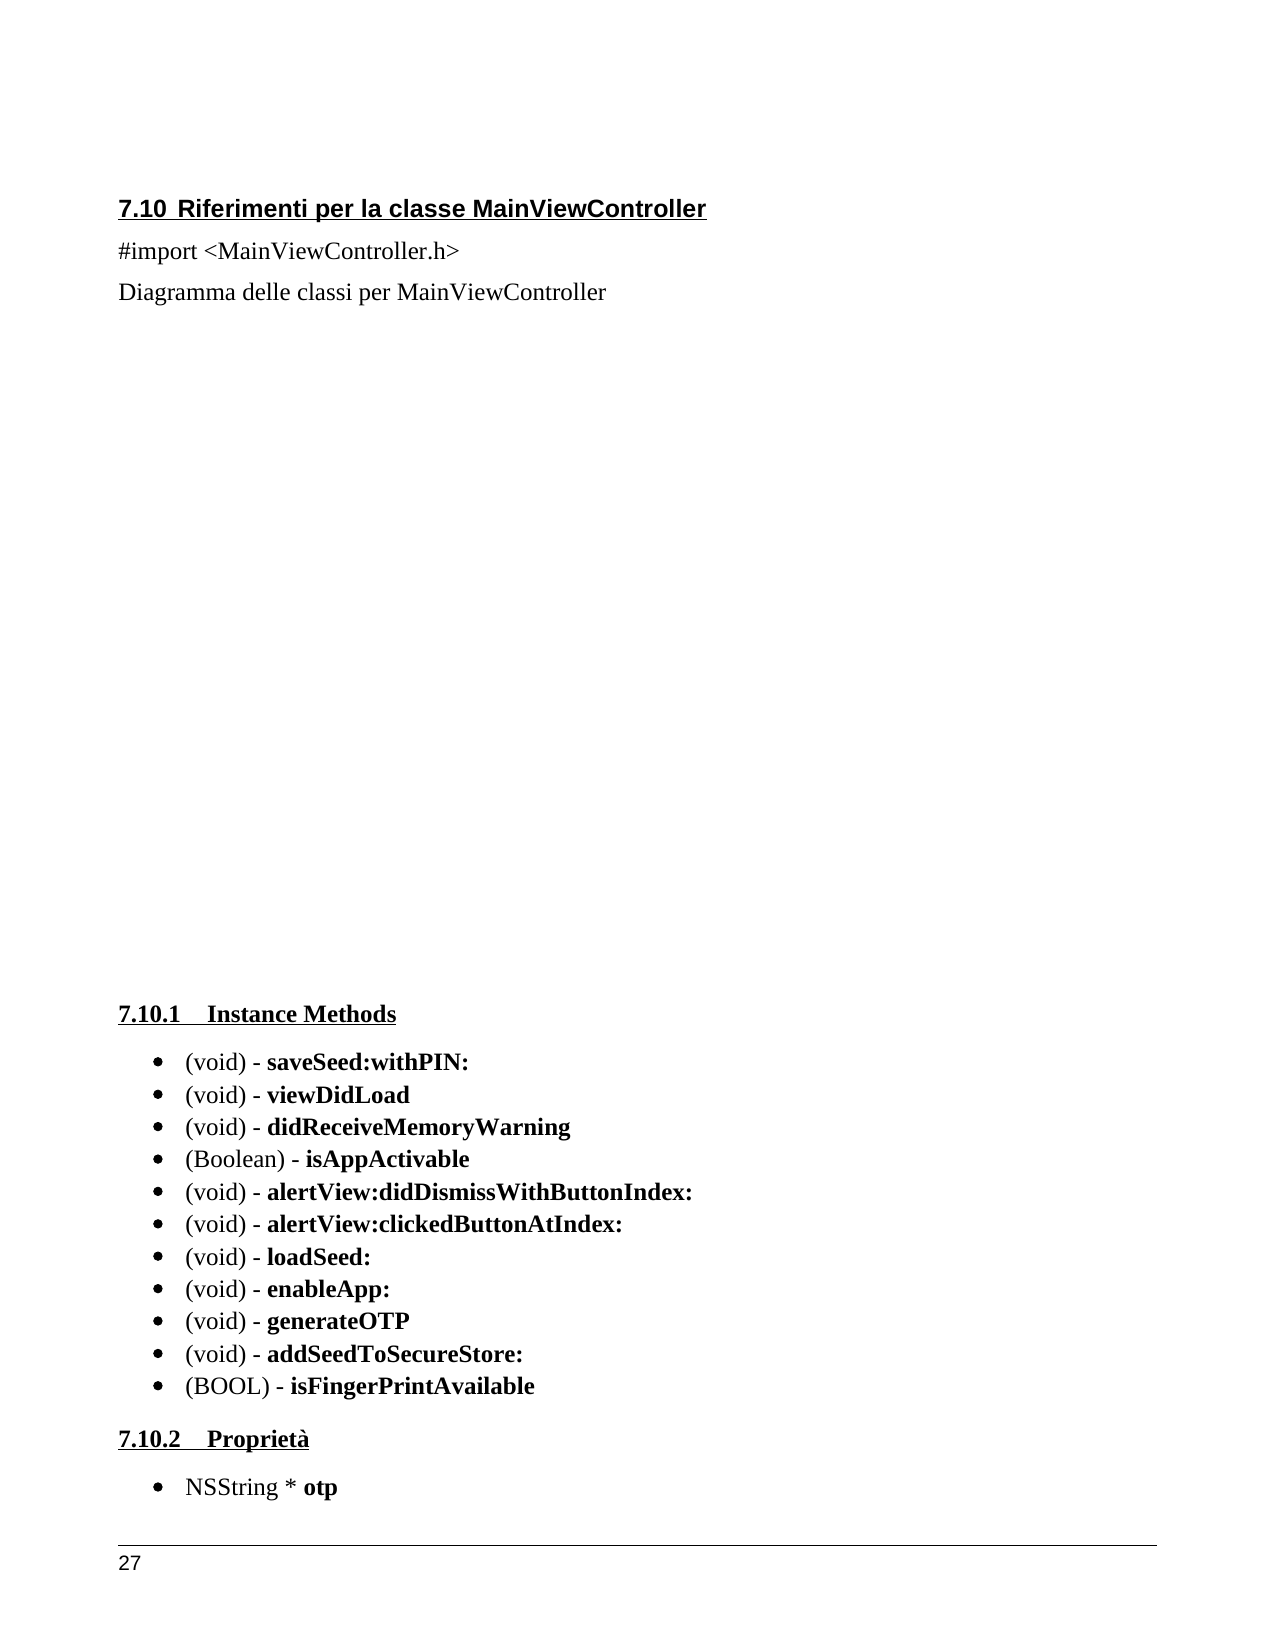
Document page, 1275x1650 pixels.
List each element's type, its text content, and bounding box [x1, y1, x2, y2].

list (void) - addSeedToSecureStore: [153, 1340, 1157, 1368]
list (BOOL) - isFingerPrintAvailable [153, 1372, 1157, 1400]
subtitle Riferimenti per la classe MainViewController [118, 195, 1157, 223]
list (void) - alertView:didDismissWithButtonIndex: [153, 1178, 1157, 1206]
list (void) - alertView:clickedButtonAtIndex: [153, 1210, 1157, 1238]
list (void) - saveSeed:withPIN: [153, 1048, 1157, 1076]
list (void) - didReceiveMemoryWarning [153, 1113, 1157, 1141]
text #import <MainViewController.h> [118, 237, 1157, 264]
list (void) - loadSeed: [153, 1243, 1157, 1270]
list (Boolean) - isAppActivable [153, 1146, 1157, 1173]
list (void) - viewDidLoad [153, 1081, 1157, 1108]
subtitle Proprietà [118, 1425, 1157, 1453]
list (void) - enableApp: [153, 1275, 1157, 1303]
text Diagramma delle classi per MainViewController [118, 278, 1157, 306]
list NSString * otp [153, 1473, 1157, 1501]
subtitle Instance Methods [118, 1000, 1157, 1027]
list (void) - generateOTP [153, 1307, 1157, 1335]
